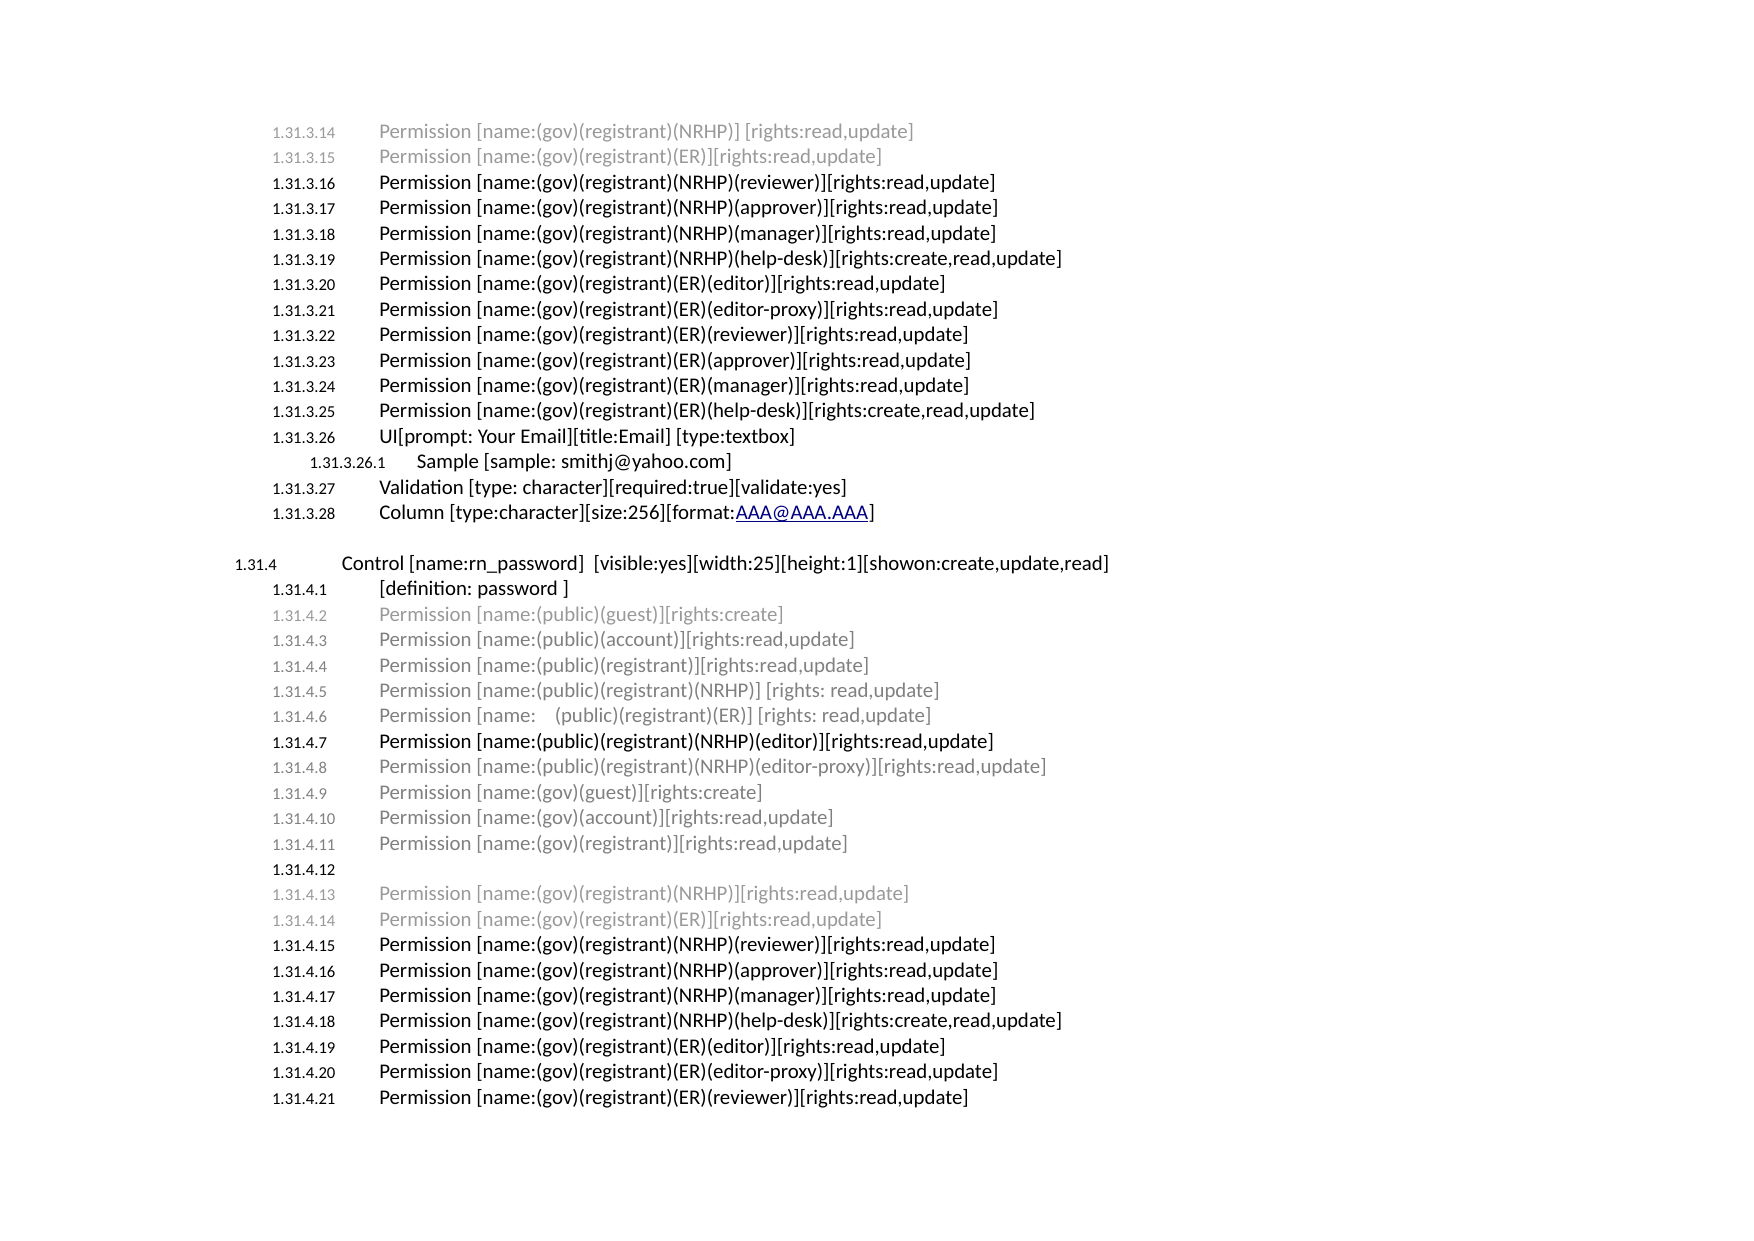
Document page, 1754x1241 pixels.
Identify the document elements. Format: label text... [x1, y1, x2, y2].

list Permission [name:(gov)(registrant)(ER)(help-desk)][rights:create,read,update] [268, 398, 1636, 423]
list Permission [name:(gov)(registrant)(NRHP)] [rights:read,update] [268, 118, 1636, 143]
list Column [type:character][size:256][format:AAA@AAA.AAA] [268, 499, 1636, 525]
list Control [name:rn_password] [visible:yes][width:25][height:1][showon:create,update,read] [231, 550, 1636, 576]
list Permission [name:(gov)(registrant)(ER)(editor-proxy)][rights:read,update] [268, 1058, 1636, 1084]
list Sample [sample: smithj@yahoo.com] [306, 448, 1636, 474]
list Permission [name:(public)(registrant)(NRHP)(editor-proxy)][rights:read,update] [268, 753, 1636, 779]
list Permission [name:(gov)(registrant)(NRHP)(reviewer)][rights:read,update] [268, 169, 1636, 194]
list Permission [name:(public)(registrant)(NRHP)(editor)][rights:read,update] [268, 728, 1636, 753]
list Permission [name:(public)(account)][rights:read,update] [268, 626, 1636, 652]
list Permission [name:(gov)(registrant)(NRHP)(manager)][rights:read,update] [268, 982, 1636, 1008]
list Permission [name:(gov)(registrant)(ER)(approver)][rights:read,update] [268, 347, 1636, 372]
list Permission [name:(public)(registrant)][rights:read,update] [268, 652, 1636, 677]
list Permission [name:(gov)(registrant)(NRHP)(help-desk)][rights:create,read,update] [268, 245, 1636, 271]
list Permission [name:(gov)(registrant)(ER)(manager)][rights:read,update] [268, 372, 1636, 398]
list Permission [name:(gov)(registrant)(ER)(editor)][rights:read,update] [268, 1033, 1636, 1058]
list Permission [name:(gov)(registrant)(NRHP)(reviewer)][rights:read,update] [268, 931, 1636, 957]
list Permission [name:(gov)(registrant)(ER)(reviewer)][rights:read,update] [268, 321, 1636, 347]
list Permission [name:(gov)(registrant)(ER)(editor)][rights:read,update] [268, 271, 1636, 296]
list Permission [name: (public)(registrant)(ER)] [rights: read,update] [268, 703, 1636, 728]
list Permission [name:(gov)(guest)][rights:create] [268, 779, 1636, 804]
list Permission [name:(gov)(registrant)(NRHP)(approver)][rights:read,update] [268, 957, 1636, 982]
list Permission [name:(gov)(registrant)][rights:read,update] [268, 830, 1636, 855]
list Permission [name:(gov)(registrant)(ER)(editor-proxy)][rights:read,update] [268, 296, 1636, 321]
list [definition: password ] [268, 576, 1636, 601]
list Permission [name:(gov)(registrant)(ER)][rights:read,update] [268, 143, 1636, 169]
list Permission [name:(public)(guest)][rights:create] [268, 601, 1636, 626]
list Validation [type: character][required:true][validate:yes] [268, 474, 1636, 499]
list Permission [name:(gov)(registrant)(NRHP)(approver)][rights:read,update] [268, 194, 1636, 220]
list UI[prompt: Your Email][title:Email] [type:textbox] [268, 423, 1636, 448]
list Permission [name:(gov)(registrant)(ER)(reviewer)][rights:read,update] [268, 1084, 1636, 1109]
list Permission [name:(public)(registrant)(NRHP)] [rights: read,update] [268, 677, 1636, 703]
list Permission [name:(gov)(registrant)(NRHP)(help-desk)][rights:create,read,update] [268, 1008, 1636, 1033]
list Permission [name:(gov)(account)][rights:read,update] [268, 804, 1636, 830]
list Permission [name:(gov)(registrant)(ER)][rights:read,update] [268, 906, 1636, 931]
list Permission [name:(gov)(registrant)(NRHP)][rights:read,update] [268, 881, 1636, 906]
list Permission [name:(gov)(registrant)(NRHP)(manager)][rights:read,update] [268, 220, 1636, 245]
